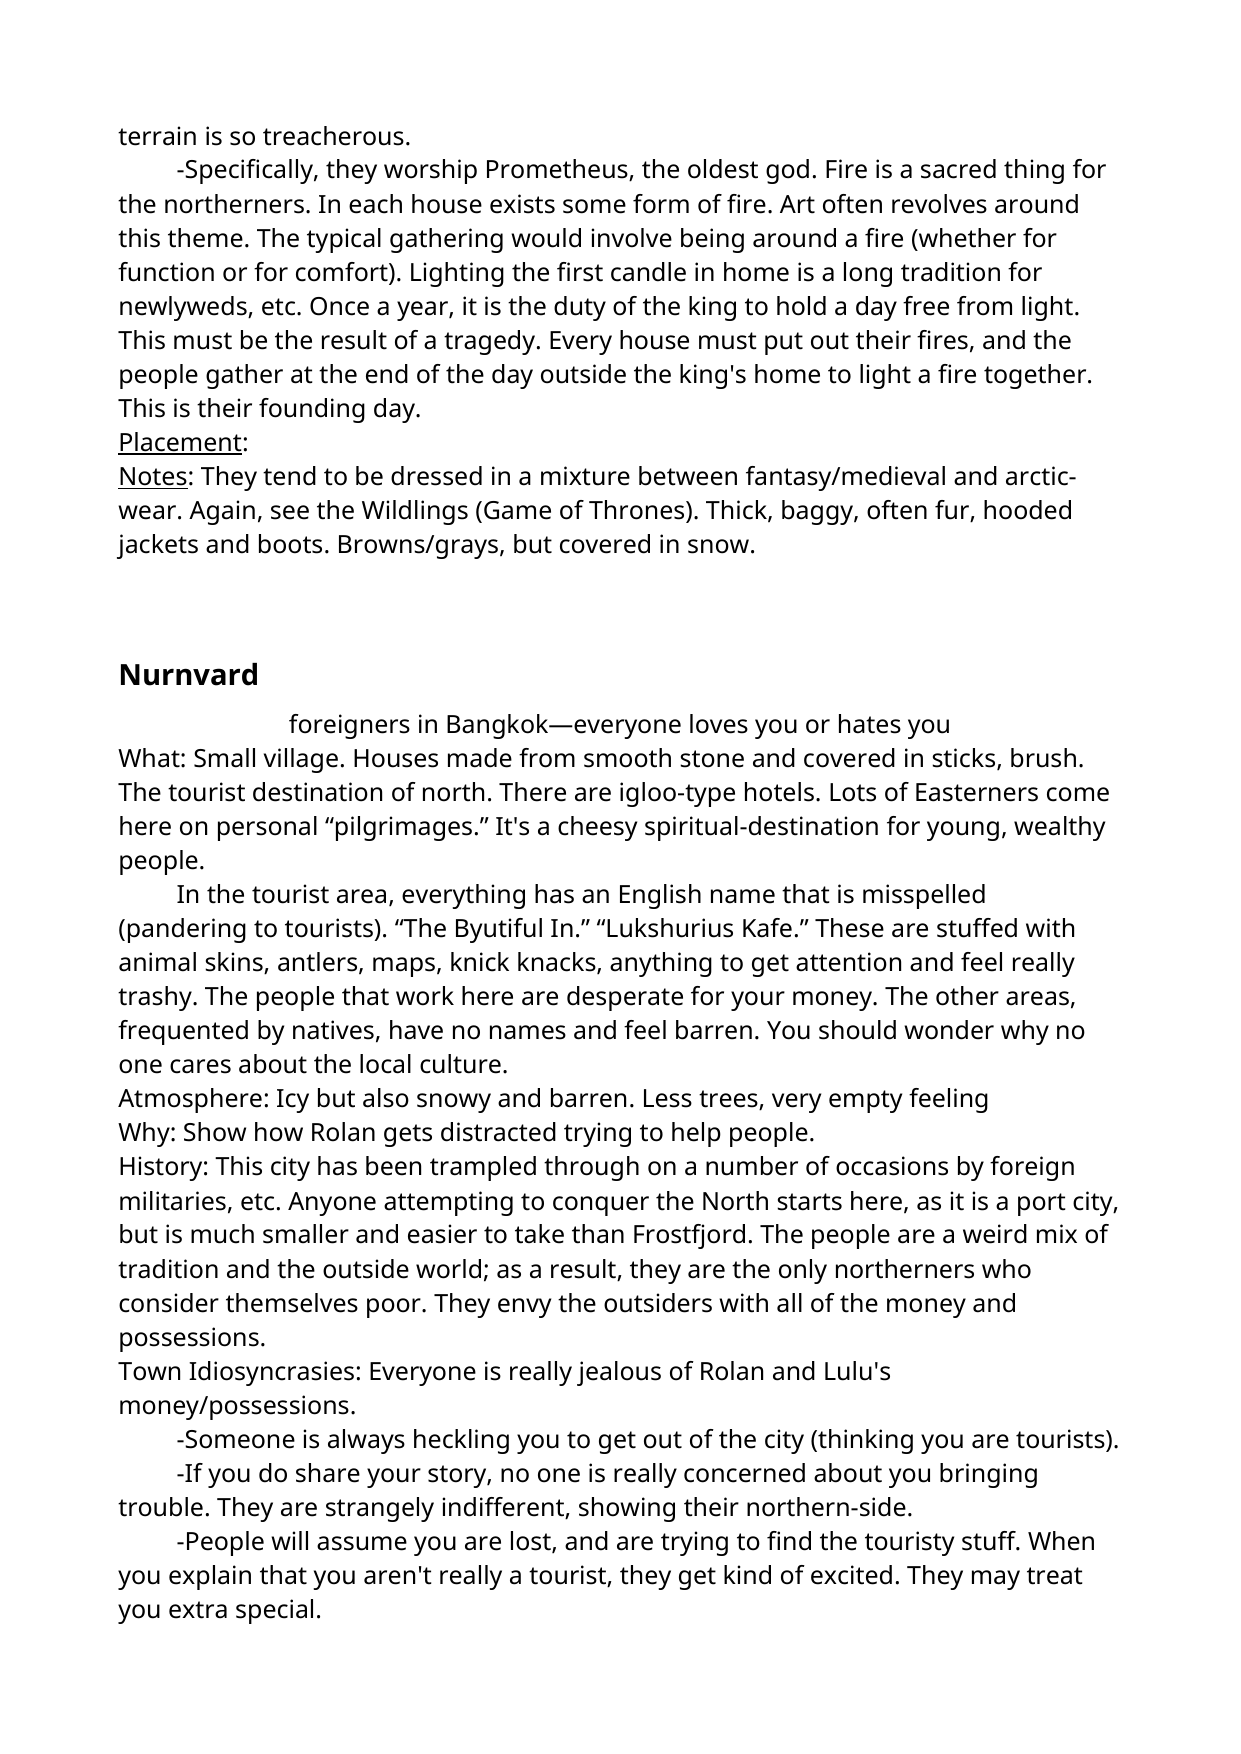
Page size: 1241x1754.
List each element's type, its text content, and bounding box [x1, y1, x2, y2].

text What: Small village. Houses made from smooth stone and covered in sticks, brush. The tourist destination of north. There are igloo-type hotels. Lots of Easterners come here on personal “pilgrimages.” It's a cheesy spiritual-destination for young, wealthy people. [118, 740, 1122, 877]
text In the tourist area, everything has an English name that is misspelled (pandering to tourists). “The Byutiful In.” “Lukshurius Kafe.” These are stuffed with animal skins, antlers, maps, knick knacks, anything to get attention and feel really trashy. The people that work here are desperate for your money. The other areas, frequented by natives, have no names and feel barren. You should wonder why no one cares about the local culture. [118, 877, 1122, 1081]
text Placement: [118, 425, 1122, 459]
text Notes: They tend to be dressed in a mixture between fantasy/medieval and arctic-wear. Again, see the Wildlings (Game of Thrones). Thick, baggy, often fur, hooded jackets and boots. Browns/grays, but covered in snow. [118, 459, 1122, 561]
text -Specifically, they worship Prometheus, the oldest god. Fire is a sacred thing for the northerners. In each house exists some form of fire. Art often revolves around this theme. The typical gathering would involve being around a fire (whether for function or for comfort). Lighting the first candle in home is a long tradition for newlyweds, etc. Once a year, it is the duty of the king to hold a day free from light. This must be the result of a tragedy. Every house must put out their fires, and the people gather at the end of the day outside the king's home to light a fire together. This is their founding day. [118, 152, 1122, 425]
text Nurnvard [118, 654, 1122, 694]
text -Someone is always heckling you to get out of the city (thinking you are tourists). [118, 1422, 1122, 1456]
text Town Idiosyncrasies: Everyone is really jealous of Rolan and Lulu's money/possessions. [118, 1353, 1122, 1422]
text terrain is so treacherous. [118, 118, 1122, 152]
text Why: Show how Rolan gets distracted trying to help people. [118, 1115, 1122, 1149]
text -If you do share your story, no one is really concerned about you bringing trouble. They are strangely indifferent, showing their northern-side. [118, 1456, 1122, 1524]
text Atmosphere: Icy but also snowy and barren. Less trees, very empty feeling [118, 1081, 1122, 1115]
text History: This city has been trampled through on a number of occasions by foreign militaries, etc. Anyone attempting to conquer the North starts here, as it is a port city, but is much smaller and easier to take than Frostfjord. The people are a weird mix of tradition and the outside world; as a result, they are the only northerners who consider themselves poor. They envy the outsiders with all of the money and possessions. [118, 1149, 1122, 1353]
text -People will assume you are lost, and are trying to find the touristy stuff. When you explain that you aren't really a tourist, they get kind of excited. They may treat you extra special. [118, 1524, 1122, 1626]
text foreigners in Bangkok—everyone loves you or hates you [118, 706, 1122, 740]
